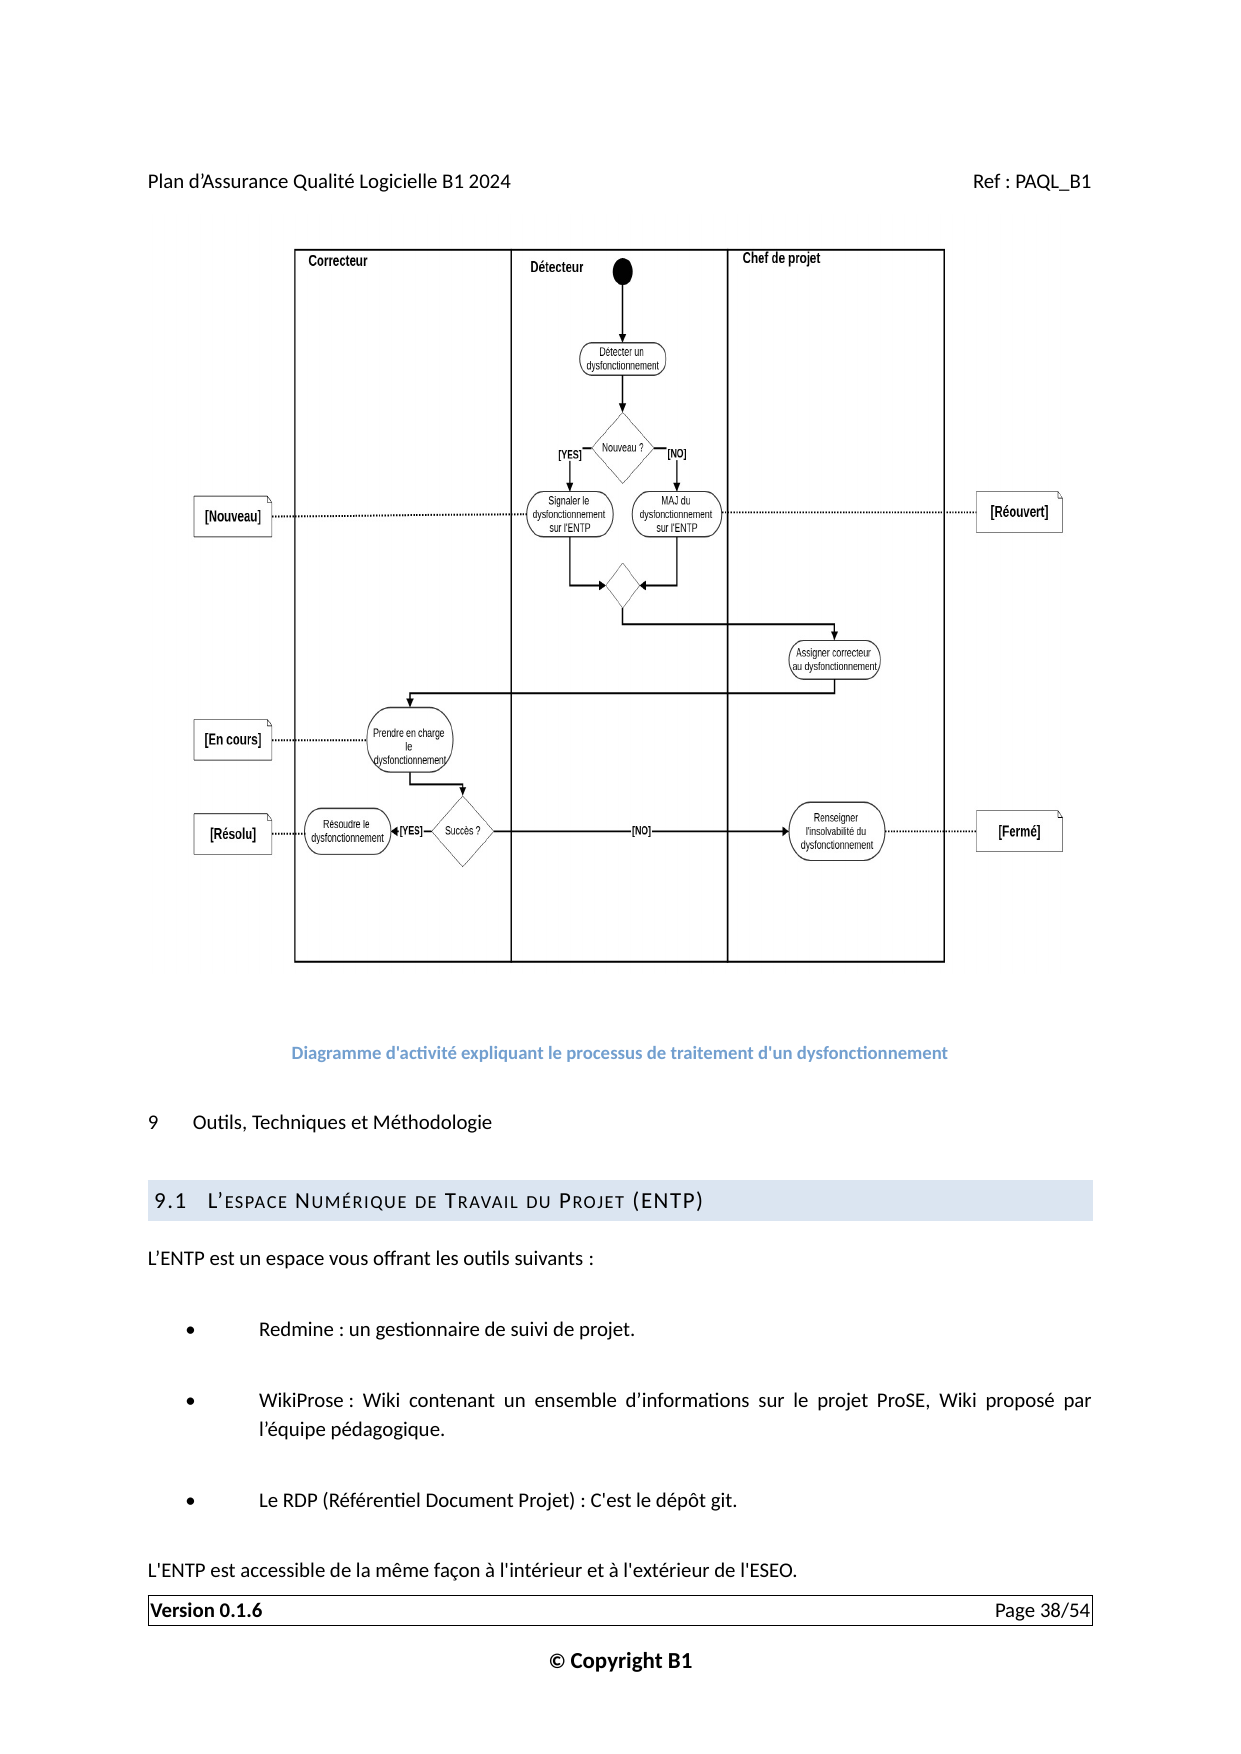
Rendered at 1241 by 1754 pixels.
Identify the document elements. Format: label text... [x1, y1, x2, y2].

text Diagramme d'activité expliquant le processus de traitement d'un dysfonctionnement [148, 1042, 1093, 1064]
list WikiProse : Wiki contenant un ensemble d’informations sur le projet ProSE, Wiki proposé par l’équipe pédagogique. [185, 1387, 1093, 1441]
list Outils, Techniques et Méthodologie [148, 1109, 1093, 1135]
text L'ENTP est accessible de la même façon à l'intérieur et à l'extérieur de l'ESEO. [148, 1557, 1093, 1583]
text L’ENTP est un espace vous offrant les outils suivants : [148, 1245, 1093, 1271]
list Redmine : un gestionnaire de suivi de projet. [185, 1316, 1093, 1341]
list L’espace Numérique de Travail du Projet (ENTP) [154, 1186, 1086, 1214]
list Le RDP (Référentiel Document Projet) : C'est le dépôt git. [185, 1487, 1093, 1512]
